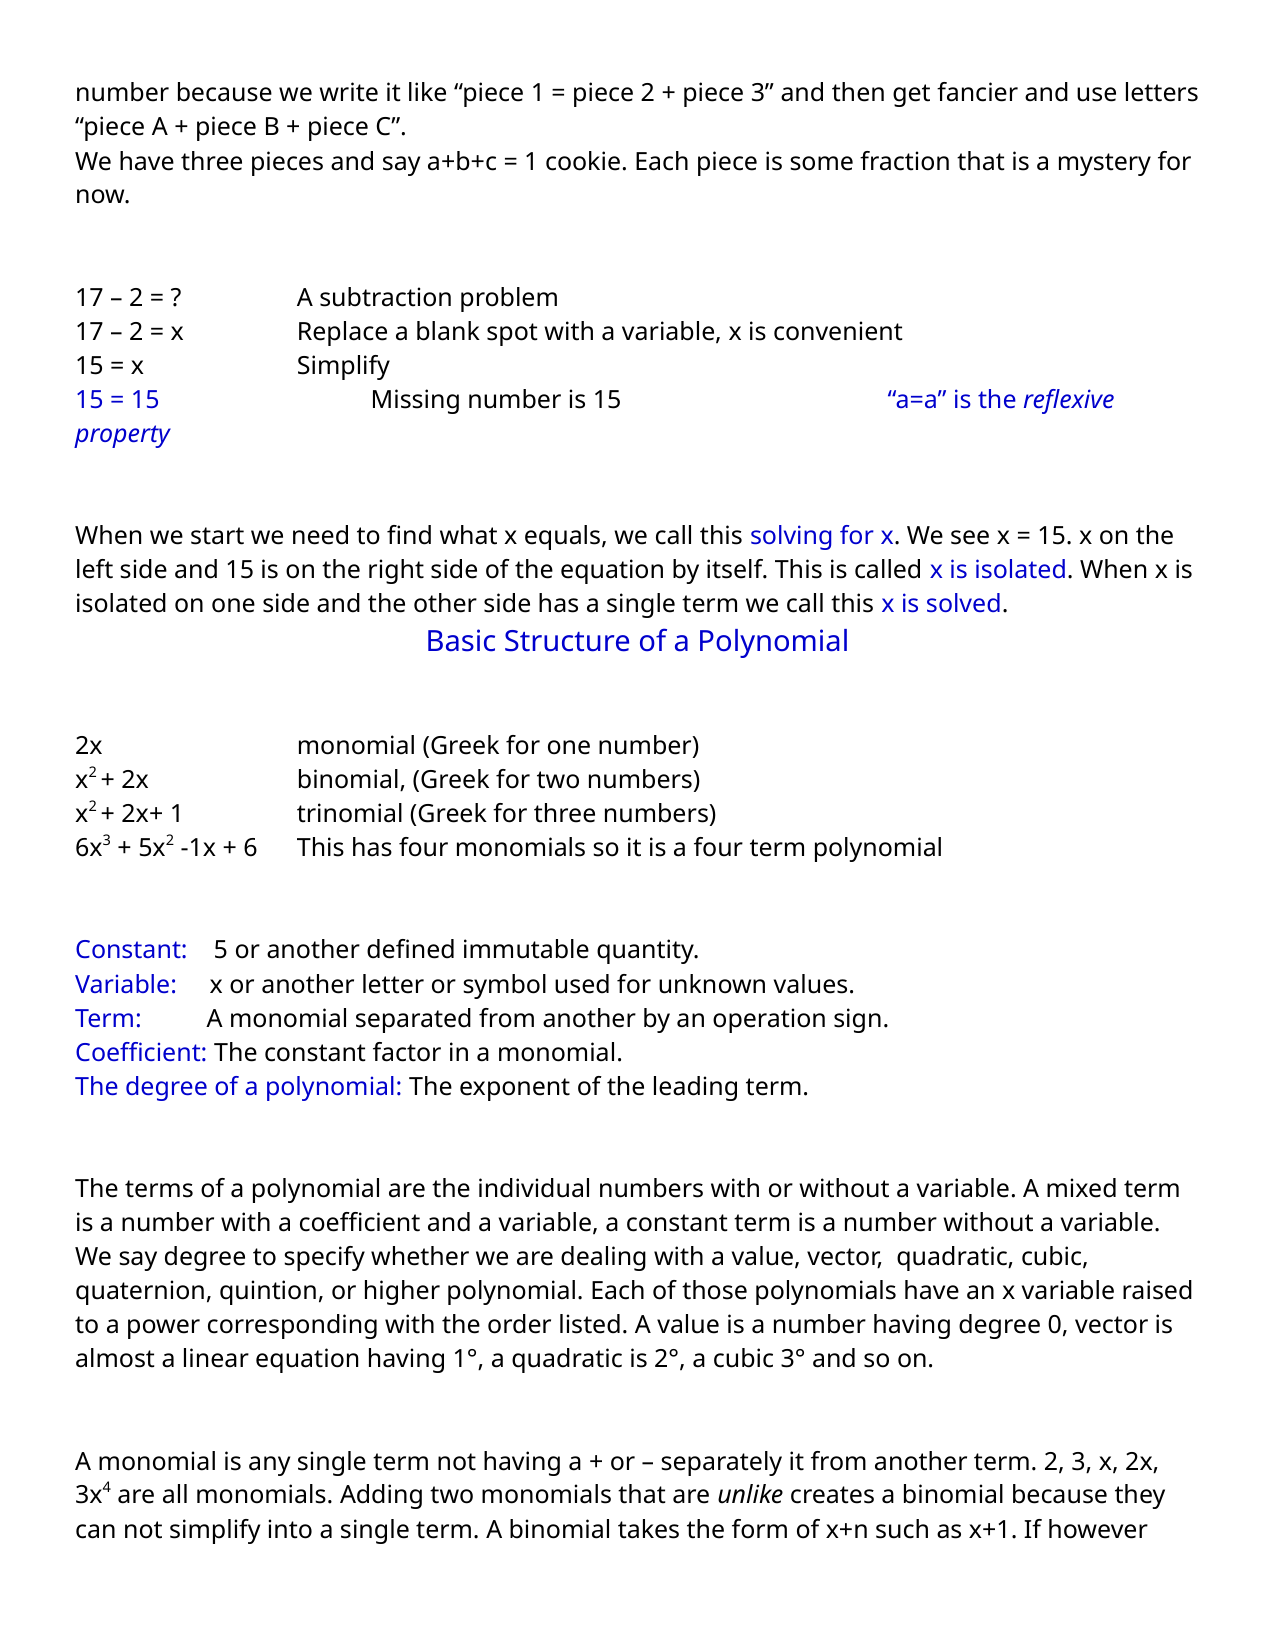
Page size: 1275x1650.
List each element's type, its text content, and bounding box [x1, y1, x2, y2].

text 17 – 2 = x Replace a blank spot with a variable, x is convenient [75, 313, 1200, 347]
text 15 = 15 Missing number is 15 “a=a” is the reflexive property [75, 382, 1200, 450]
text Coefficient: The constant factor in a monomial. [75, 1034, 1200, 1068]
text The terms of a polynomial are the individual numbers with or without a variable. A mixed term is a number with a coefficient and a variable, a constant term is a number without a variable. We say degree to specify whether we are dealing with a value, vector, quadratic, cubic, quaternion, quintion, or higher polynomial. Each of those polynomials have an x variable raised to a power corresponding with the order listed. A value is a number having degree 0, vector is almost a linear equation having 1°, a quadratic is 2°, a cubic 3° and so on. [75, 1171, 1200, 1375]
text We have three pieces and say a+b+c = 1 cookie. Each piece is some fraction that is a mystery for now. [75, 143, 1200, 211]
text Constant: 5 or another defined immutable quantity. [75, 932, 1200, 966]
text 17 – 2 = ? A subtraction problem [75, 279, 1200, 313]
text When we start we need to find what x equals, we call this solving for x. We see x = 15. x on the left side and 15 is on the right side of the equation by itself. This is called x is isolated. When x is isolated on one side and the other side has a single term we call this x is solved. [75, 518, 1200, 620]
text number because we write it like “piece 1 = piece 2 + piece 3” and then get fancier and use letters “piece A + piece B + piece C”. [75, 75, 1200, 143]
text 2x monomial (Greek for one number) [75, 728, 1200, 762]
text 6x3 + 5x2 -1x + 6 This has four monomials so it is a four term polynomial [75, 830, 1200, 864]
text Basic Structure of a Polynomial [75, 620, 1200, 660]
text Variable: x or another letter or symbol used for unknown values. [75, 966, 1200, 1000]
text 15 = x Simplify [75, 347, 1200, 382]
text Term: A monomial separated from another by an operation sign. [75, 1000, 1200, 1034]
text x2 + 2x + 1 trinomial (Greek for three numbers) [75, 796, 1200, 830]
text A monomial is any single term not having a + or – separately it from another term. 2, 3, x, 2x, 3x4 are all monomials. Adding two monomials that are unlike creates a binomial because they can not simplify into a single term. A binomial takes the form of x+n such as x+1. If however [75, 1443, 1200, 1545]
text The degree of a polynomial: The exponent of the leading term. [75, 1068, 1200, 1102]
text x2 + 2x binomial, (Greek for two numbers) [75, 762, 1200, 796]
